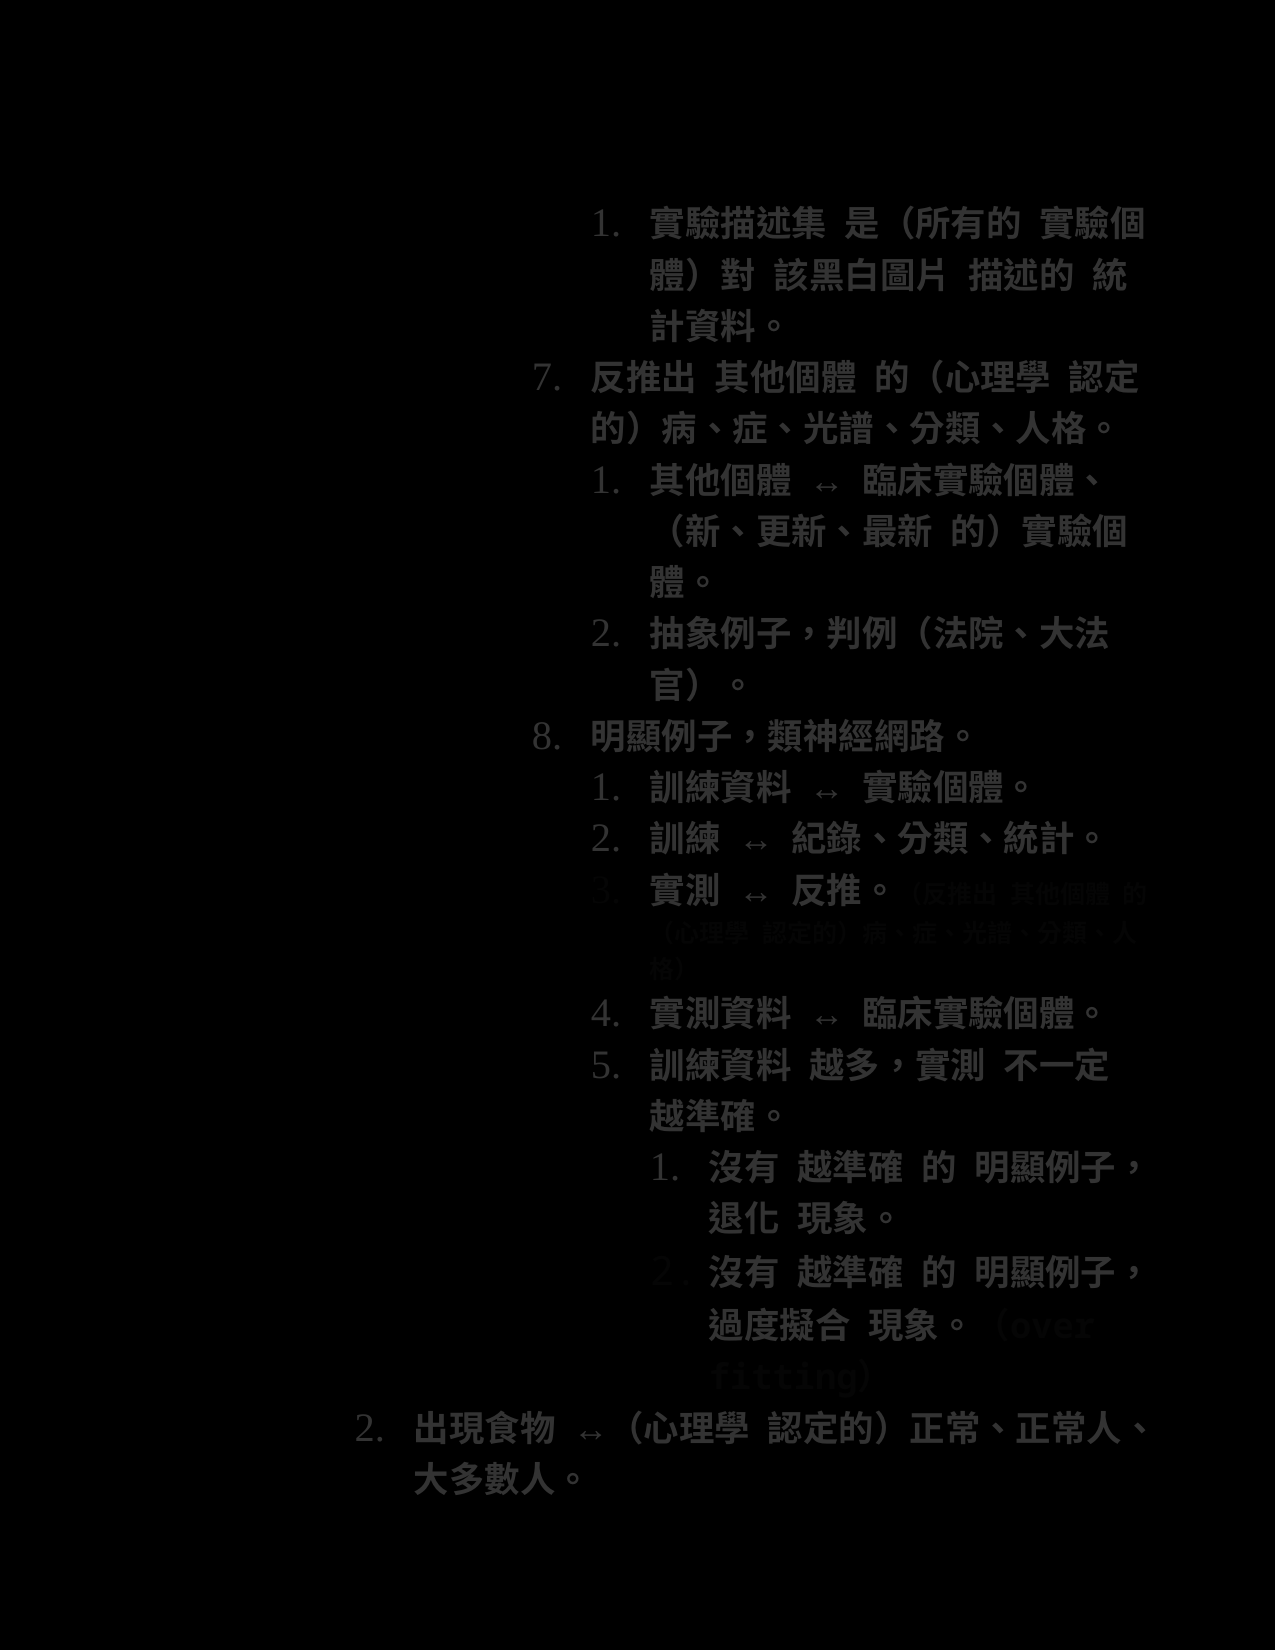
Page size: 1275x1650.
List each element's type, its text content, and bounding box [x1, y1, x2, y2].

list 實驗描述集 是（所有的 實驗個體）對 該黑白圖片 描述的 統計資料。 [591, 196, 1157, 349]
list 出現食物 ↔（心理學 認定的）正常、正常人、大多數人。 [354, 1400, 1157, 1502]
list 沒有 越準確 的 明顯例子，退化 現象。 [649, 1139, 1157, 1242]
list 訓練資料 ↔ 實驗個體。 [591, 759, 1157, 811]
list 訓練資料 越多，實測 不一定 越準確。 [591, 1037, 1157, 1139]
list 其他個體 ↔ 臨床實驗個體、（新、更新、最新 的）實驗個體。 [591, 452, 1157, 606]
list 訓練 ↔ 紀錄、分類、統計。 [591, 811, 1157, 862]
list 實測資料 ↔ 臨床實驗個體。 [591, 986, 1157, 1037]
list 明顯例子，類神經網路。 [532, 708, 1157, 759]
list 沒有 越準確 的 明顯例子，過度擬合 現象。（over fitting） [649, 1242, 1157, 1400]
list 反推出 其他個體 的（心理學 認定的）病、症、光譜、分類、人格。 [532, 349, 1157, 452]
list 實測 ↔ 反推。（反推出 其他個體 的（心理學 認定的）病、症、光譜、分類、人格） [591, 862, 1157, 986]
list 抽象例子，判例（法院、大法官）。 [591, 606, 1157, 708]
